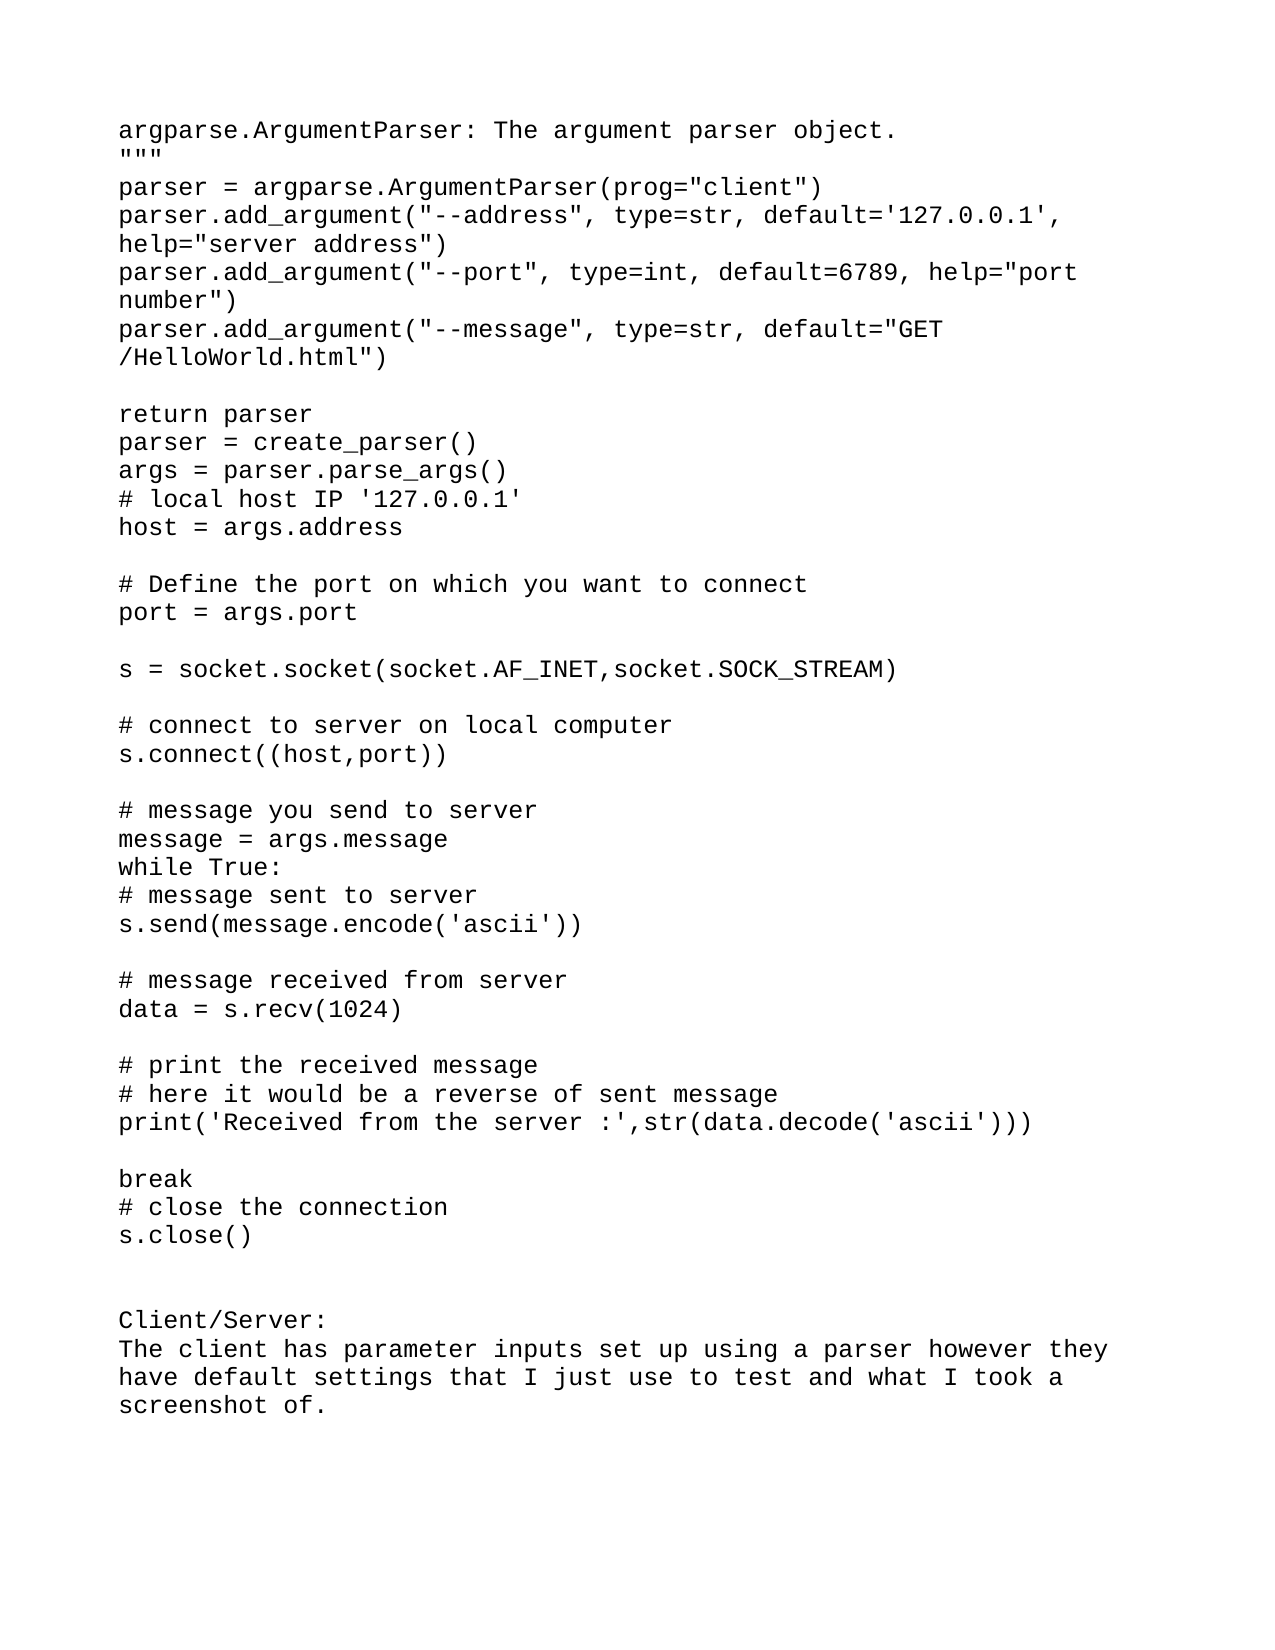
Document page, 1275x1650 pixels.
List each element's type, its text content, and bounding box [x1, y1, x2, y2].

text break [118, 1166, 1157, 1195]
text """ [118, 146, 1157, 175]
text print('Received from the server :',str(data.decode('ascii'))) [118, 1110, 1157, 1138]
text args = parser.parse_args() [118, 458, 1157, 486]
text parser = create_parser() [118, 430, 1157, 458]
text s.close() [118, 1223, 1157, 1251]
text # here it would be a reverse of sent message [118, 1081, 1157, 1110]
text while True: [118, 855, 1157, 883]
text # message sent to server [118, 883, 1157, 911]
text # message received from server [118, 968, 1157, 996]
text return parser [118, 401, 1157, 430]
text # local host IP '127.0.0.1' [118, 486, 1157, 515]
text # close the connection [118, 1195, 1157, 1223]
text parser = argparse.ArgumentParser(prog="client") [118, 175, 1157, 203]
text s.connect((host,port)) [118, 741, 1157, 770]
text # print the received message [118, 1053, 1157, 1081]
text # message you send to server [118, 798, 1157, 826]
text Client/Server: [118, 1308, 1157, 1336]
text message = args.message [118, 826, 1157, 855]
text parser.add_argument("--port", type=int, default=6789, help="port number") [118, 260, 1157, 316]
text # connect to server on local computer [118, 713, 1157, 741]
text s.send(message.encode('ascii')) [118, 911, 1157, 940]
text port = args.port [118, 600, 1157, 628]
text The client has parameter inputs set up using a parser however they have default settings that I just use to test and what I took a screenshot of. [118, 1336, 1157, 1421]
text parser.add_argument("--message", type=str, default="GET /HelloWorld.html") [118, 316, 1157, 373]
text parser.add_argument("--address", type=str, default='127.0.0.1', help="server address") [118, 203, 1157, 260]
text s = socket.socket(socket.AF_INET,socket.SOCK_STREAM) [118, 656, 1157, 685]
text data = s.recv(1024) [118, 996, 1157, 1025]
text argparse.ArgumentParser: The argument parser object. [118, 118, 1157, 146]
text host = args.address [118, 515, 1157, 543]
text # Define the port on which you want to connect [118, 571, 1157, 600]
